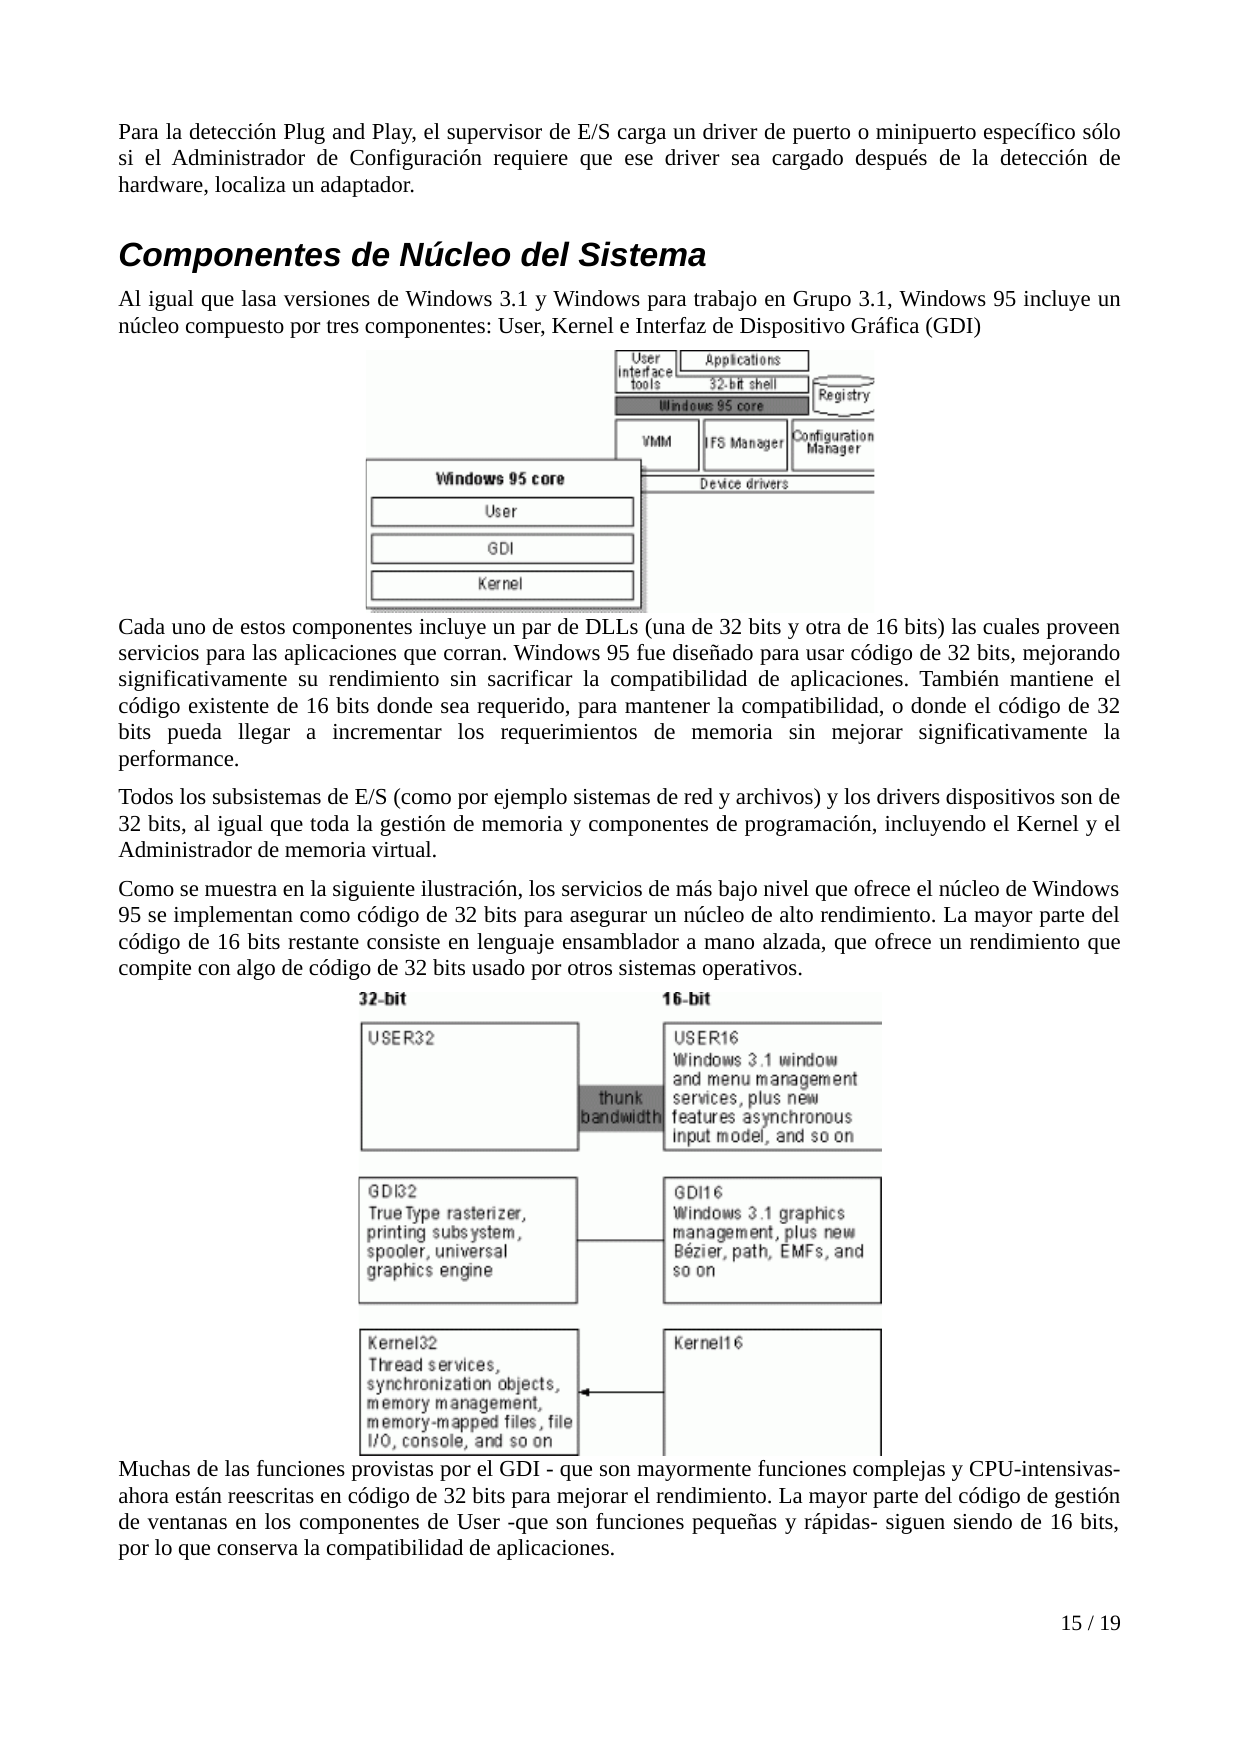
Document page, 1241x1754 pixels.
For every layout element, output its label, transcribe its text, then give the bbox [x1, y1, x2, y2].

text Al igual que lasa versiones de Windows 3.1 y Windows para trabajo en Grupo 3.1, Windows 95 incluye un núcleo compuesto por tres componentes: User, Kernel e Interfaz de Dispositivo Gráfica (GDI) [118, 286, 1122, 338]
text Como se muestra en la siguiente ilustración, los servicios de más bajo nivel que ofrece el núcleo de Windows 95 se implementan como código de 32 bits para asegurar un núcleo de alto rendimiento. La mayor parte del código de 16 bits restante consiste en lenguaje ensamblador a mano alzada, que ofrece un rendimiento que compite con algo de código de 32 bits usado por otros sistemas operativos. [118, 875, 1122, 980]
picture [358, 992, 882, 1456]
text Para la detección Plug and Play, el supervisor de E/S carga un driver de puerto o minipuerto específico sólo si el Administrador de Configuración requiere que ese driver sea cargado después de la detección de hardware, localiza un adaptador. [118, 118, 1122, 197]
text Muchas de las funciones provistas por el GDI - que son mayormente funciones complejas y CPU-intensivas- ahora están reescritas en código de 32 bits para mejorar el rendimiento. La mayor parte del código de gestión de ventanas en los componentes de User -que son funciones pequeñas y rápidas- siguen siendo de 16 bits, por lo que conserva la compatibilidad de aplicaciones. [118, 993, 1122, 1561]
text Cada uno de estos componentes incluye un par de DLLs (una de 32 bits y otra de 16 bits) las cuales proveen servicios para las aplicaciones que corran. Windows 95 fue diseñado para usar código de 32 bits, mejorando significativamente su rendimiento sin sacrificar la compatibilidad de aplicaciones. También mantiene el código existente de 16 bits donde sea requerido, para mantener la compatibilidad, o donde el código de 32 bits pueda llegar a incrementar los requerimientos de memoria sin mejorar significativamente la performance. [118, 351, 1122, 771]
subtitle Componentes de Núcleo del Sistema [118, 234, 1122, 273]
picture [365, 350, 875, 613]
text Todos los subsistemas de E/S (como por ejemplo sistemas de red y archivos) y los drivers dispositivos son de 32 bits, al igual que toda la gestión de memoria y componentes de programación, incluyendo el Kernel y el Administrador de memoria virtual. [118, 783, 1122, 862]
